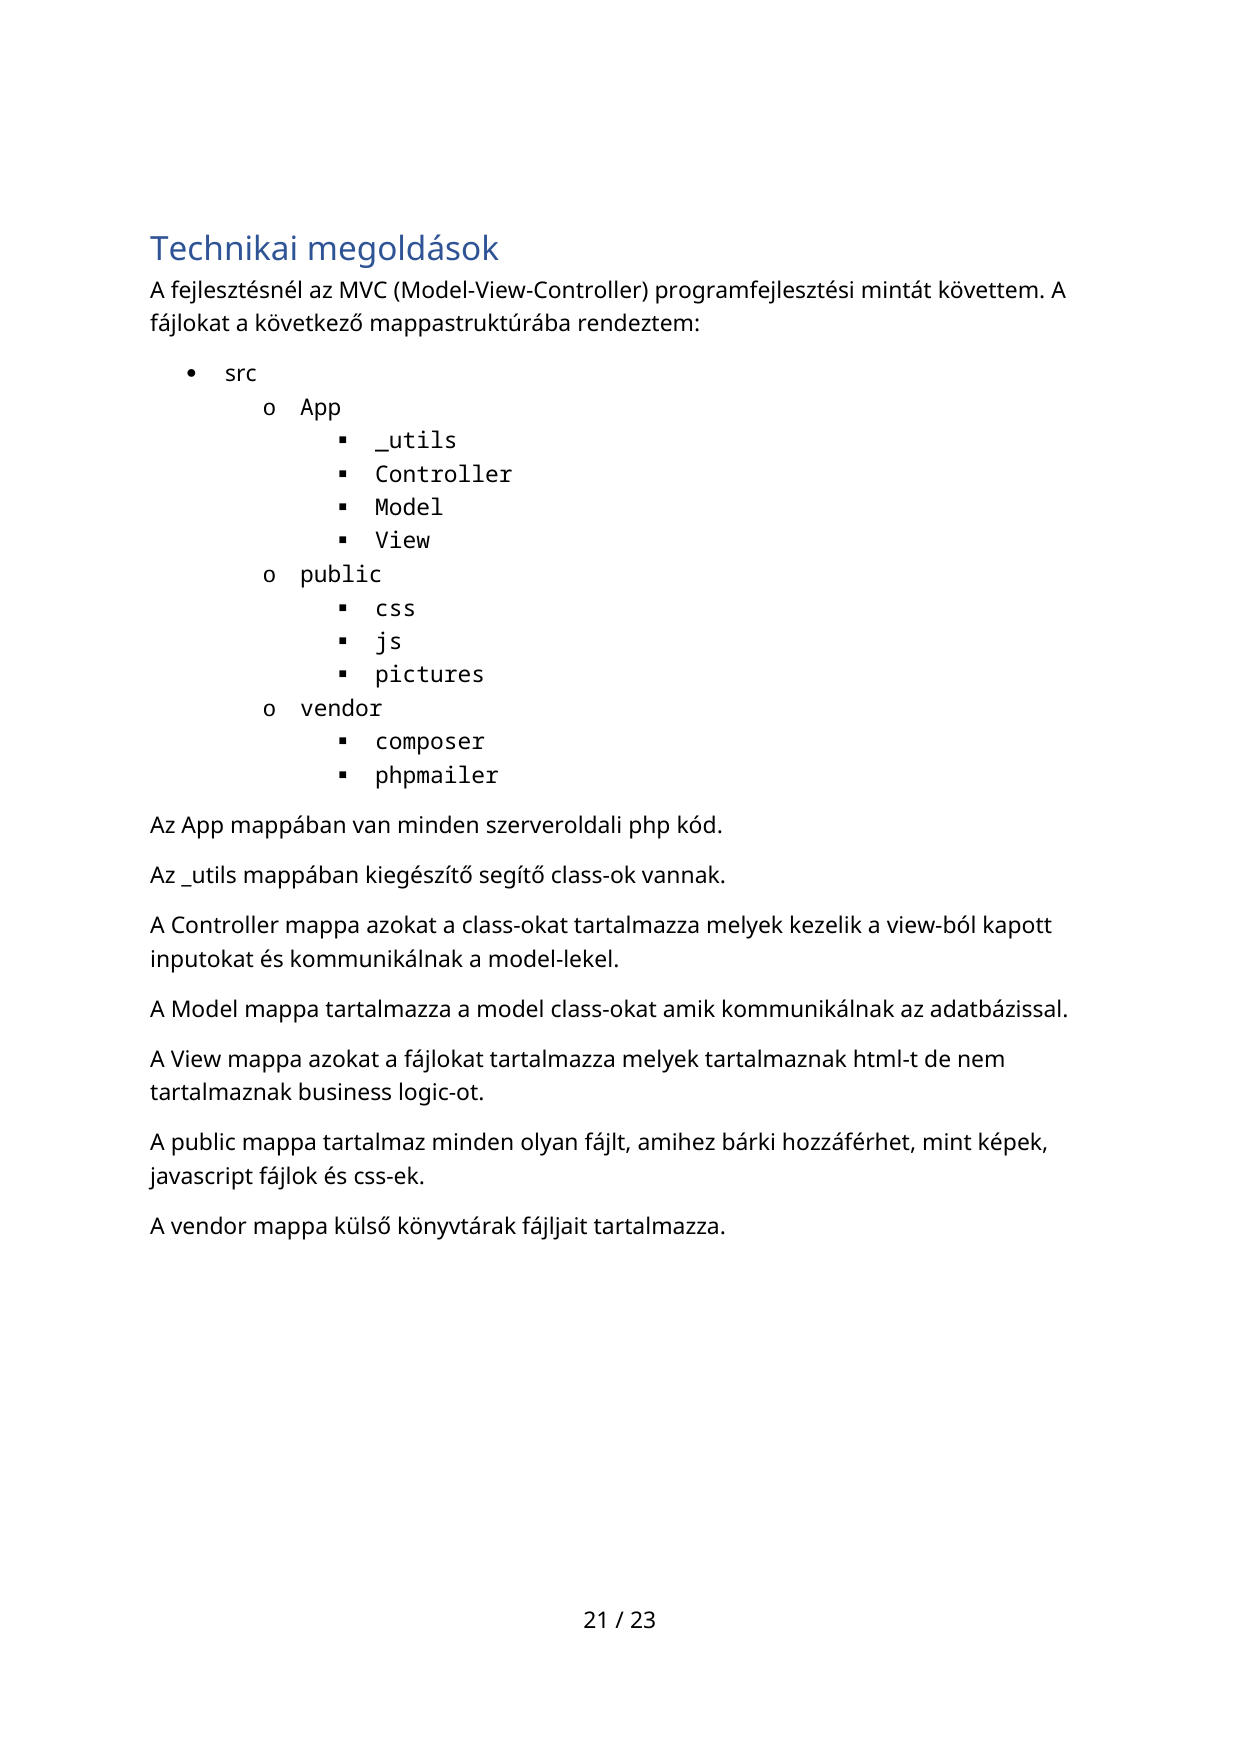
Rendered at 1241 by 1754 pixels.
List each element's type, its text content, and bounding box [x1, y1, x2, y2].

list App [262, 391, 1090, 422]
list css [337, 591, 1090, 623]
text A Controller mappa azokat a class-okat tartalmazza melyek kezelik a view-ból kapott inputokat és kommunikálnak a model-lekel. [150, 909, 1090, 974]
text Az App mappában van minden szerveroldali php kód. [150, 809, 1090, 840]
text A public mappa tartalmaz minden olyan fájlt, amihez bárki hozzáférhet, mint képek, javascript fájlok és css-ek. [150, 1126, 1090, 1191]
text A View mappa azokat a fájlokat tartalmazza melyek tartalmaznak html-t de nem tartalmaznak business logic-ot. [150, 1043, 1090, 1107]
list View [337, 524, 1090, 556]
list Controller [337, 458, 1090, 489]
text Az _utils mappában kiegészítő segítő class-ok vannak. [150, 859, 1090, 890]
text A vendor mappa külső könyvtárak fájljait tartalmazza. [150, 1210, 1090, 1241]
text A fejlesztésnél az MVC (Model-View-Controller) programfejlesztési mintát követtem. A fájlokat a következő mappastruktúrába rendeztem: [150, 274, 1090, 338]
list vendor [262, 692, 1090, 723]
subtitle Technikai megoldások [150, 225, 1090, 271]
list _utils [337, 424, 1090, 455]
list Model [337, 491, 1090, 522]
list composer [337, 725, 1090, 757]
list phpmailer [337, 759, 1090, 790]
list pictures [337, 658, 1090, 689]
list public [262, 558, 1090, 589]
list js [337, 625, 1090, 656]
list src [187, 357, 1090, 388]
text A Model mappa tartalmazza a model class-okat amik kommunikálnak az adatbázissal. [150, 993, 1090, 1024]
